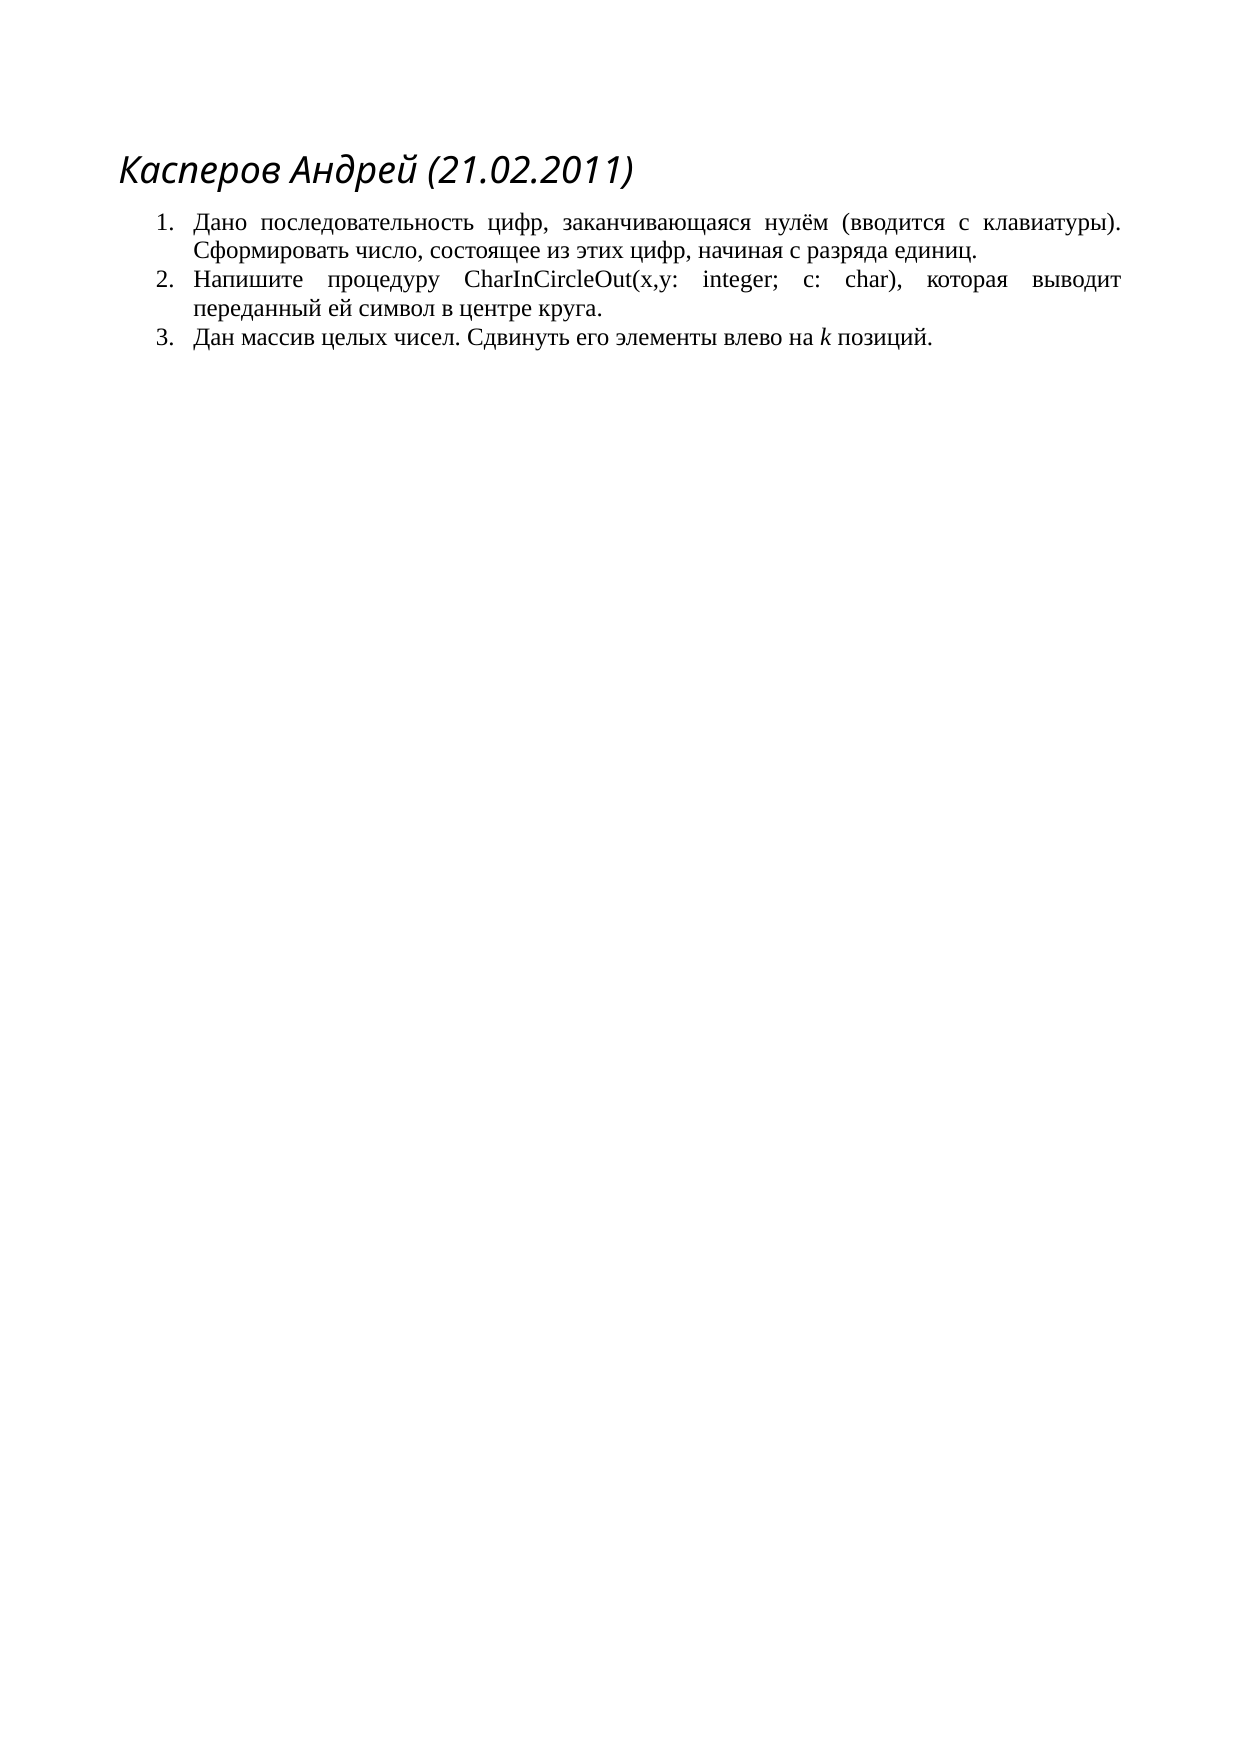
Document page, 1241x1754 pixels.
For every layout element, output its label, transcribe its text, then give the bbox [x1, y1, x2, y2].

subtitle Касперов Андрей (21.02.2011) [118, 143, 1122, 194]
list Дан массив целых чисел. Сдвинуть его элементы влево на k позиций. [156, 322, 1122, 350]
list Напишите процедуру CharInCircleOut(x,y: integer; c: char), которая выводит переданный ей символ в центре круга. [156, 264, 1122, 322]
list Дано последовательность цифр, заканчивающаяся нулём (вводится с клавиатуры). Сформировать число, состоящее из этих цифр, начиная с разряда единиц. [156, 207, 1122, 264]
